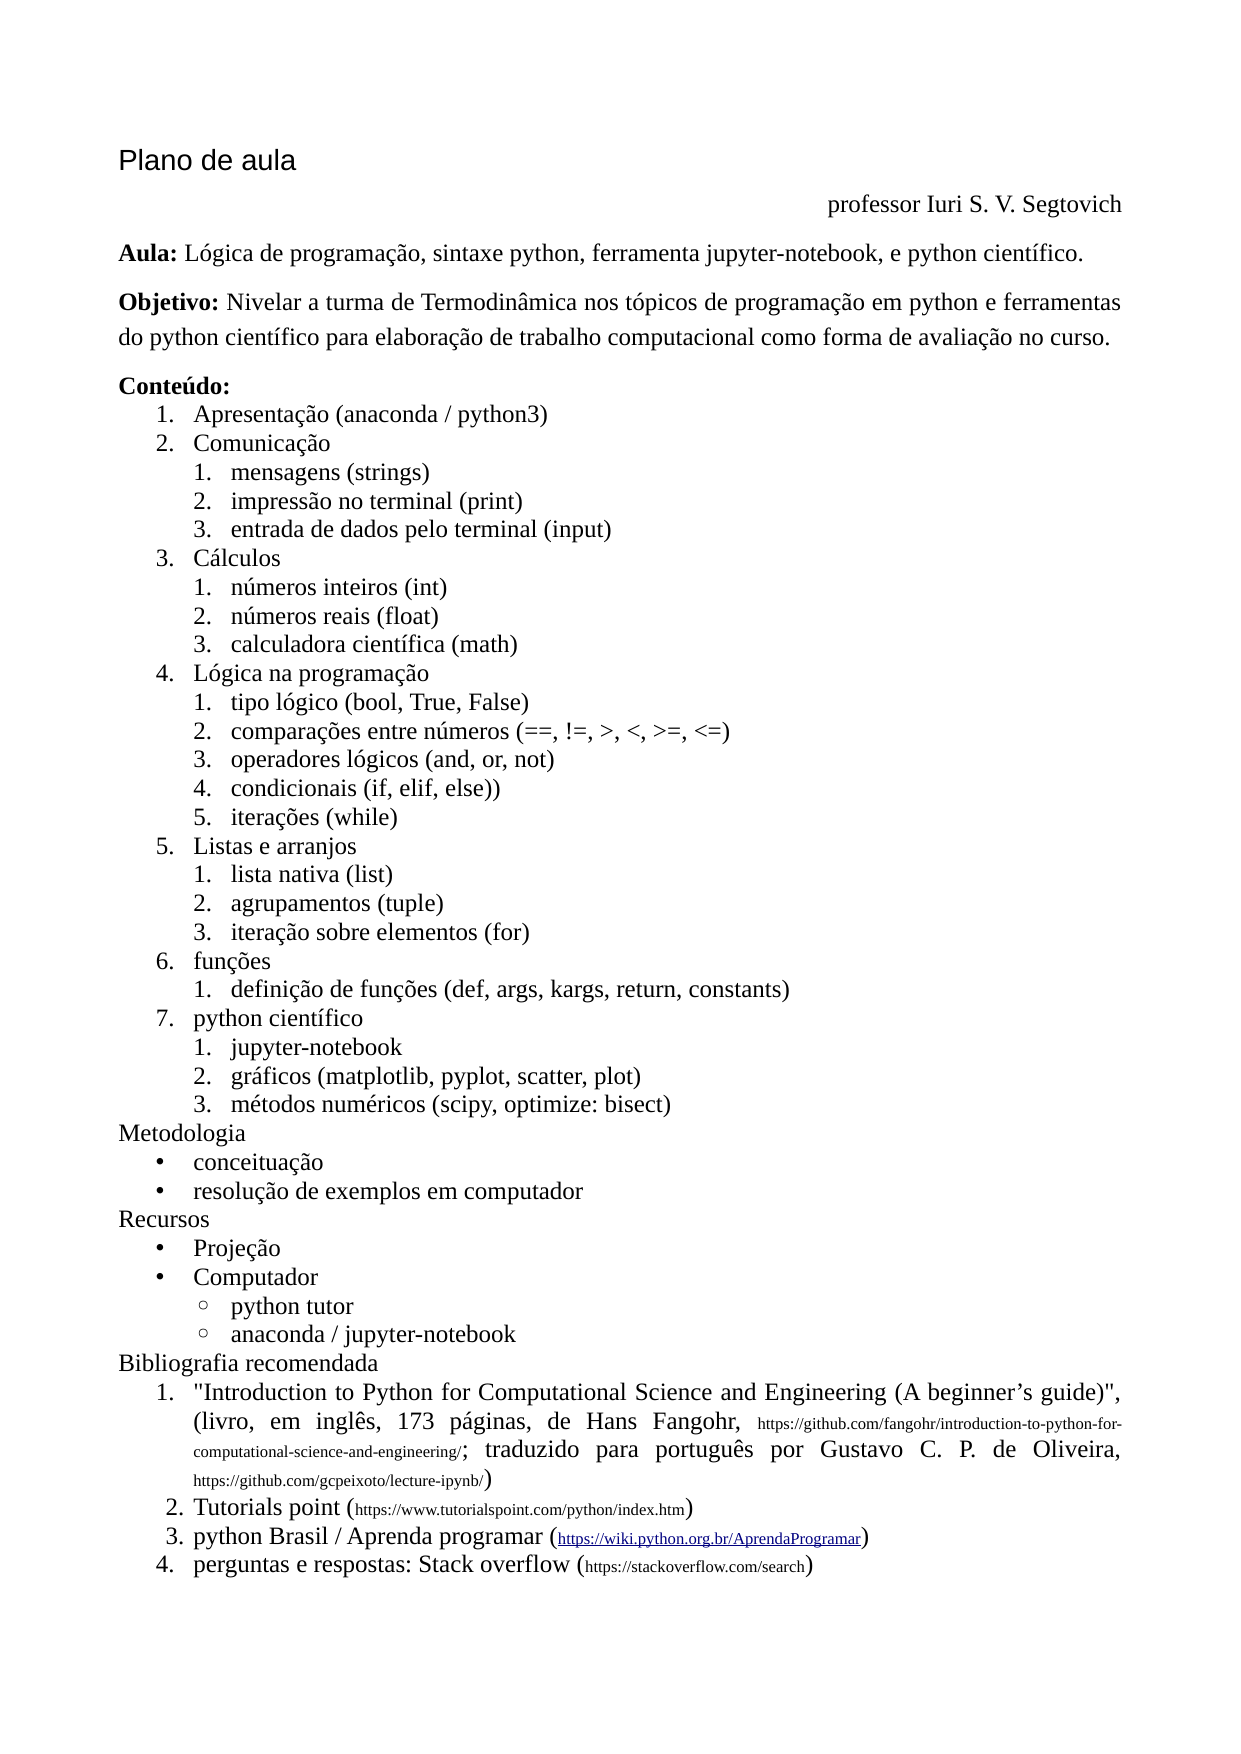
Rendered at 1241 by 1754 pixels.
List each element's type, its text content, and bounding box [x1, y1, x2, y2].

list agrupamentos (tuple) [193, 888, 1122, 917]
list entrada de dados pelo terminal (input) [193, 514, 1122, 543]
list perguntas e respostas: Stack overflow (https://stackoverflow.com/search) [156, 1549, 1122, 1578]
list gráficos (matplotlib, pyplot, scatter, plot) [193, 1061, 1122, 1089]
list funções [156, 946, 1122, 974]
list anaconda / jupyter-notebook [193, 1319, 1122, 1348]
list mensagens (strings) [193, 457, 1122, 486]
list Cálculos [156, 543, 1122, 572]
list números inteiros (int) [193, 572, 1122, 601]
list python Brasil / Aprenda programar (https://wiki.python.org.br/AprendaProgramar) [165, 1521, 1122, 1549]
list iterações (while) [193, 802, 1122, 831]
text professor Iuri S. V. Segtovich [118, 189, 1122, 218]
list lista nativa (list) [193, 859, 1122, 888]
list métodos numéricos (scipy, optimize: bisect) [193, 1089, 1122, 1118]
list números reais (float) [193, 601, 1122, 629]
subtitle Plano de aula [118, 143, 1122, 177]
list condicionais (if, elif, else)) [193, 773, 1122, 802]
text Aula: Lógica de programação, sintaxe python, ferramenta jupyter-notebook, e python científico. [118, 238, 1122, 267]
list comparações entre números (==, !=, >, <, >=, <=) [193, 716, 1122, 744]
list Listas e arranjos [156, 831, 1122, 859]
list resolução de exemplos em computador [156, 1176, 1122, 1204]
list Apresentação (anaconda / python3) [156, 399, 1122, 428]
list calculadora científica (math) [193, 629, 1122, 658]
list Tutorials point (https://www.tutorialspoint.com/python/index.htm) [165, 1492, 1122, 1521]
list definição de funções (def, args, kargs, return, constants) [193, 974, 1122, 1003]
text Conteúdo: [118, 371, 1122, 399]
text Recursos [118, 1204, 1122, 1233]
list operadores lógicos (and, or, not) [193, 744, 1122, 773]
text Metodologia [118, 1118, 1122, 1147]
list conceituação [156, 1147, 1122, 1176]
text Objetivo: Nivelar a turma de Termodinâmica nos tópicos de programação em python e ferramentas do python científico para elaboração de trabalho computacional como forma de avaliação no curso. [118, 287, 1122, 351]
list iteração sobre elementos (for) [193, 917, 1122, 946]
list Lógica na programação [156, 658, 1122, 687]
list python tutor [193, 1291, 1122, 1319]
list Computador [156, 1262, 1122, 1291]
list Comunicação [156, 428, 1122, 457]
list python científico [156, 1003, 1122, 1032]
list Projeção [156, 1233, 1122, 1262]
list "Introduction to Python for Computational Science and Engineering (A beginner’s guide)", (livro, em inglês, 173 páginas, de Hans Fangohr, https://github.com/fangohr/introduction-to-python-for-computational-science-and-engineering/; traduzido para português por Gustavo C. P. de Oliveira, https://github.com/gcpeixoto/lecture-ipynb/) [156, 1377, 1122, 1492]
list jupyter-notebook [193, 1032, 1122, 1061]
list tipo lógico (bool, True, False) [193, 687, 1122, 716]
text Bibliografia recomendada [118, 1348, 1122, 1377]
list impressão no terminal (print) [193, 486, 1122, 514]
